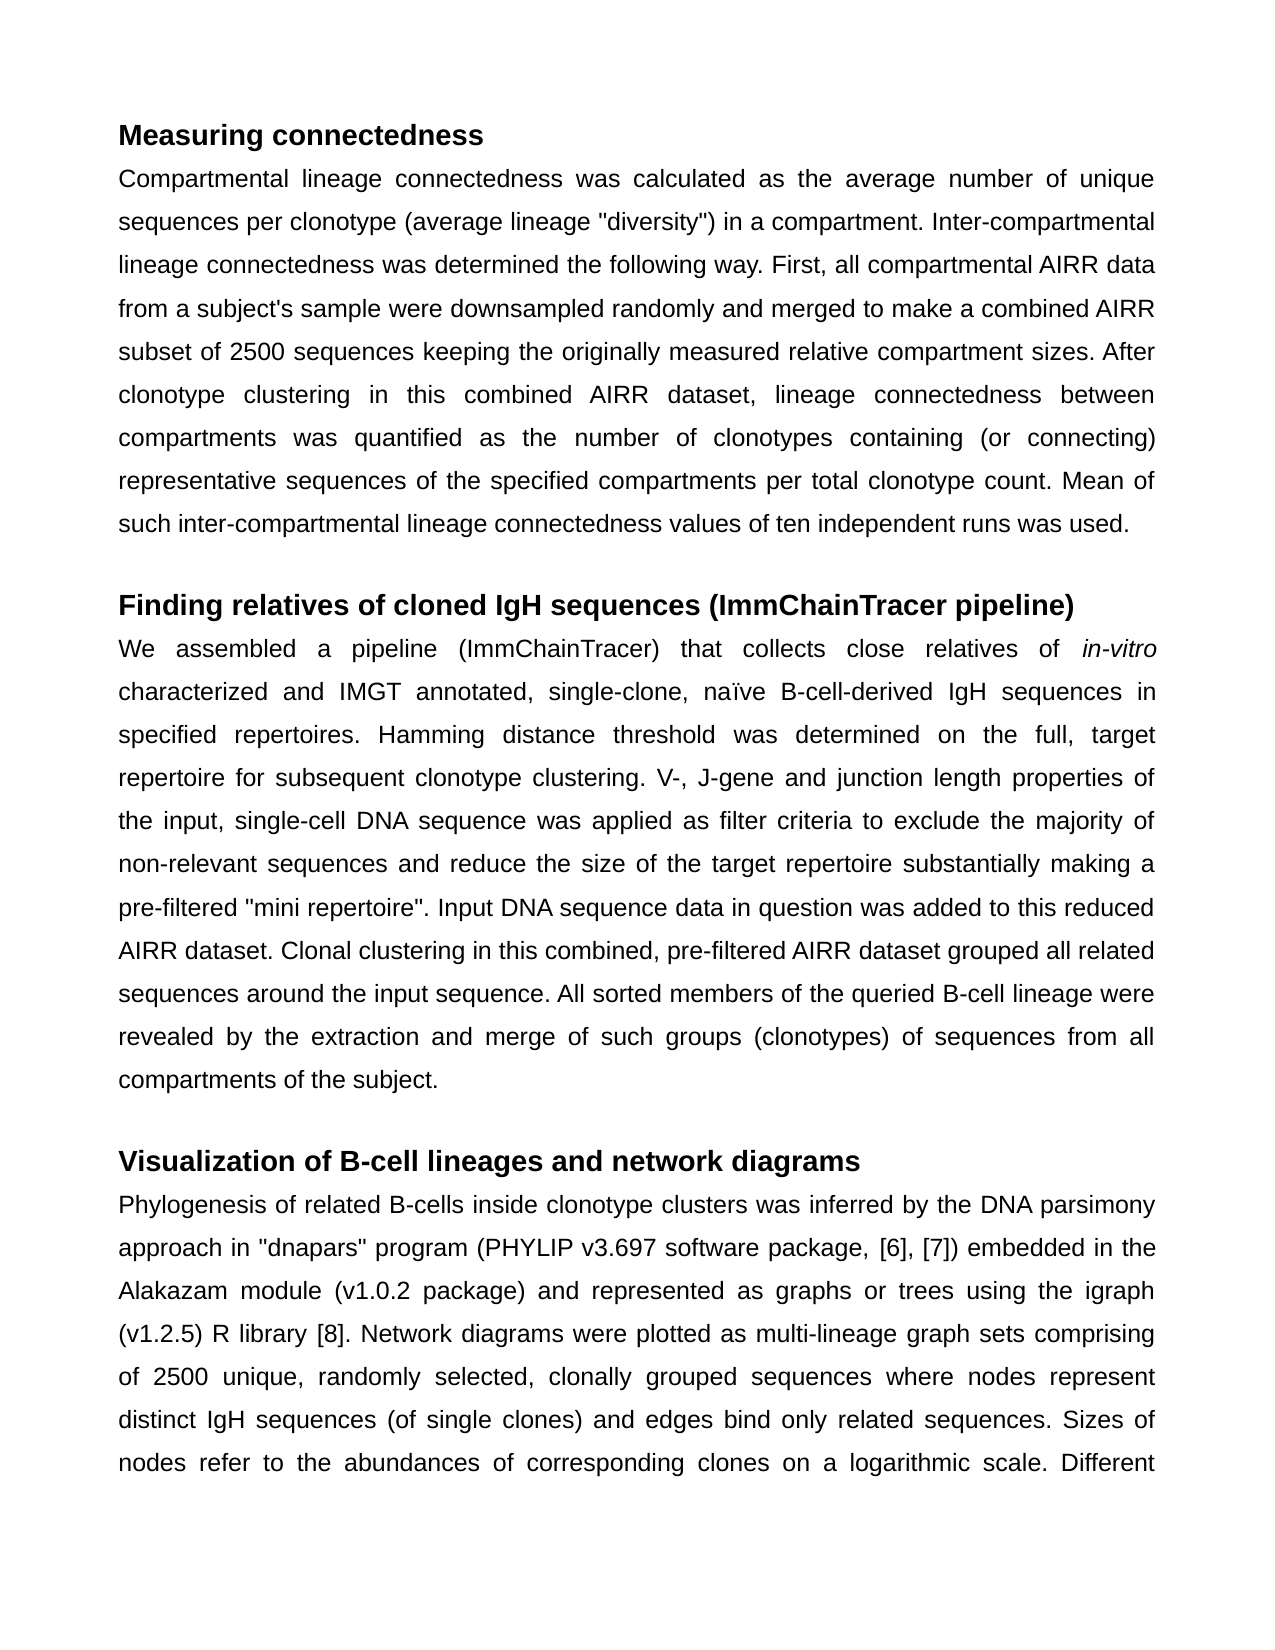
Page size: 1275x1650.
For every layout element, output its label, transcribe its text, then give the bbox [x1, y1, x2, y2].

subtitle Finding relatives of cloned IgH sequences (ImmChainTracer pipeline) [118, 588, 1157, 621]
text Phylogenesis of related B-cells inside clonotype clusters was inferred by the DNA parsimony approach in "dnapars" program (PHYLIP v3.697 software package, [6], [7]) embedded in the Alakazam module (v1.0.2 package) and represented as graphs or trees using the igraph (v1.2.5) R library [8]. Network diagrams were plotted as multi-lineage graph sets comprising of 2500 unique, randomly selected, clonally grouped sequences where nodes represent distinct IgH sequences (of single clones) and edges bind only related sequences. Sizes of nodes refer to the abundances of corresponding clones on a logarithmic scale. Different [118, 1189, 1157, 1477]
subtitle Visualization of B-cell lineages and network diagrams [118, 1143, 1157, 1177]
text We assembled a pipeline (ImmChainTracer) that collects close relatives of in-vitro characterized and IMGT annotated, single-clone, naïve B-cell-derived IgH sequences in specified repertoires. Hamming distance threshold was determined on the full, target repertoire for subsequent clonotype clustering. V-, J-gene and junction length properties of the input, single-cell DNA sequence was applied as filter criteria to exclude the majority of non-relevant sequences and reduce the size of the target repertoire substantially making a pre-filtered "mini repertoire". Input DNA sequence data in question was added to this reduced AIRR dataset. Clonal clustering in this combined, pre-filtered AIRR dataset grouped all related sequences around the input sequence. All sorted members of the queried B-cell lineage were revealed by the extraction and merge of such groups (clonotypes) of sequences from all compartments of the subject. [118, 634, 1157, 1094]
subtitle Measuring connectedness [118, 118, 1157, 152]
text Compartmental lineage connectedness was calculated as the average number of unique sequences per clonotype (average lineage "diversity") in a compartment. Inter-compartmental lineage connectedness was determined the following way. First, all compartmental AIRR data from a subject's sample were downsampled randomly and merged to make a combined AIRR subset of 2500 sequences keeping the originally measured relative compartment sizes. After clonotype clustering in this combined AIRR dataset, lineage connectedness between compartments was quantified as the number of clonotypes containing (or connecting) representative sequences of the specified compartments per total clonotype count. Mean of such inter-compartmental lineage connectedness values of ten independent runs was used. [118, 164, 1157, 538]
